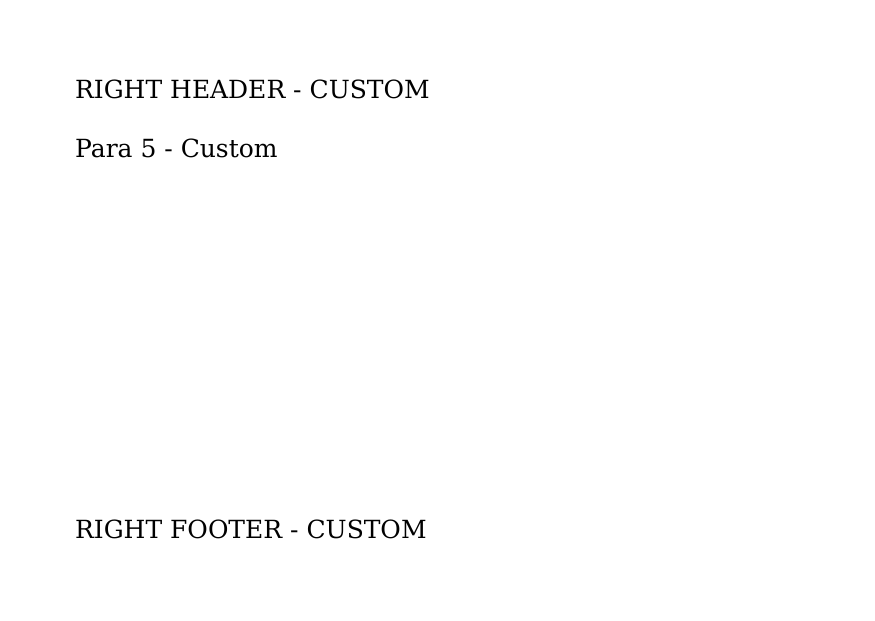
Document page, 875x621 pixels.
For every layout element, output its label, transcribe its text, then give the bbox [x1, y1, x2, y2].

text Para 5 - Custom [75, 134, 799, 163]
